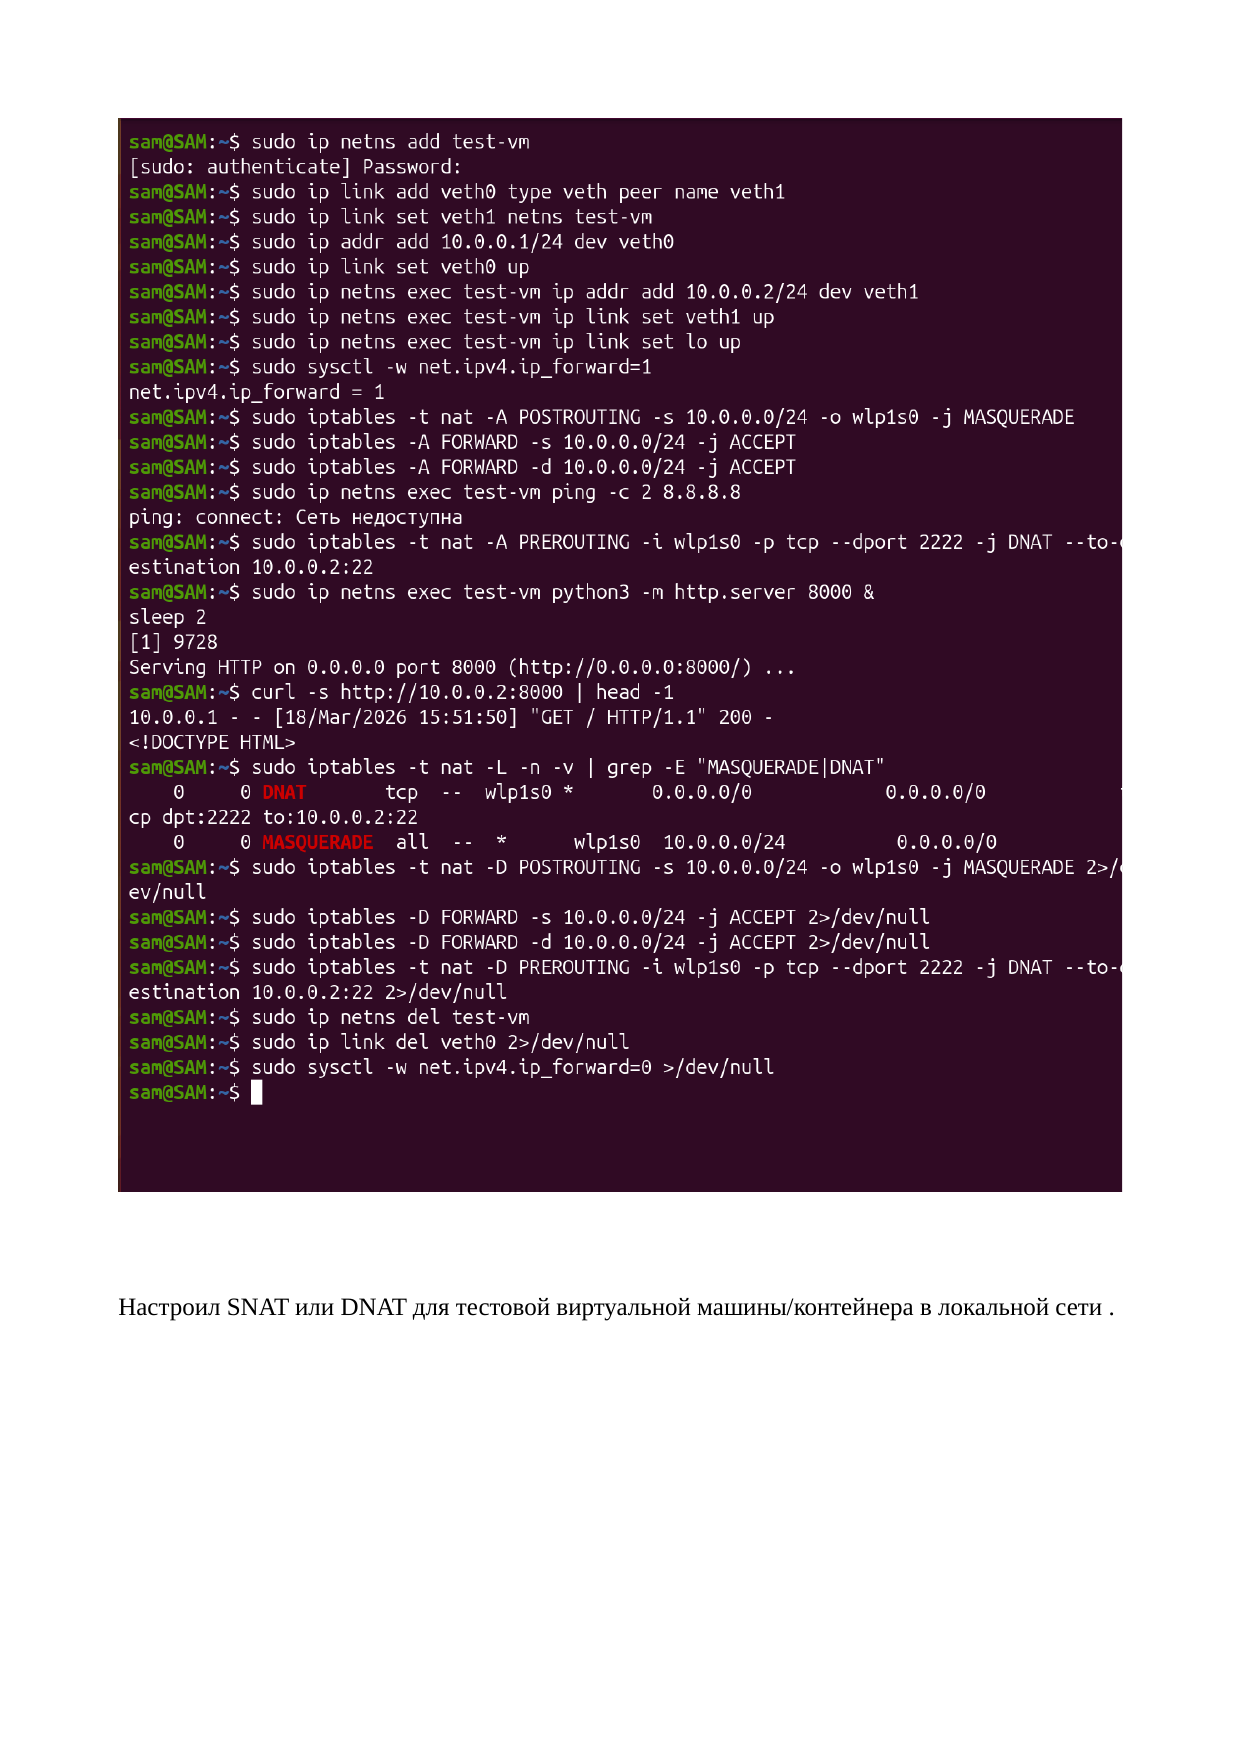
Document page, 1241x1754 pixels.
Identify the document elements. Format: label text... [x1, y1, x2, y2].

picture [118, 118, 1123, 1192]
text Настроил SNAT или DNAT для тестовой виртуальной машины/контейнера в локальной сети . [118, 1292, 1122, 1320]
